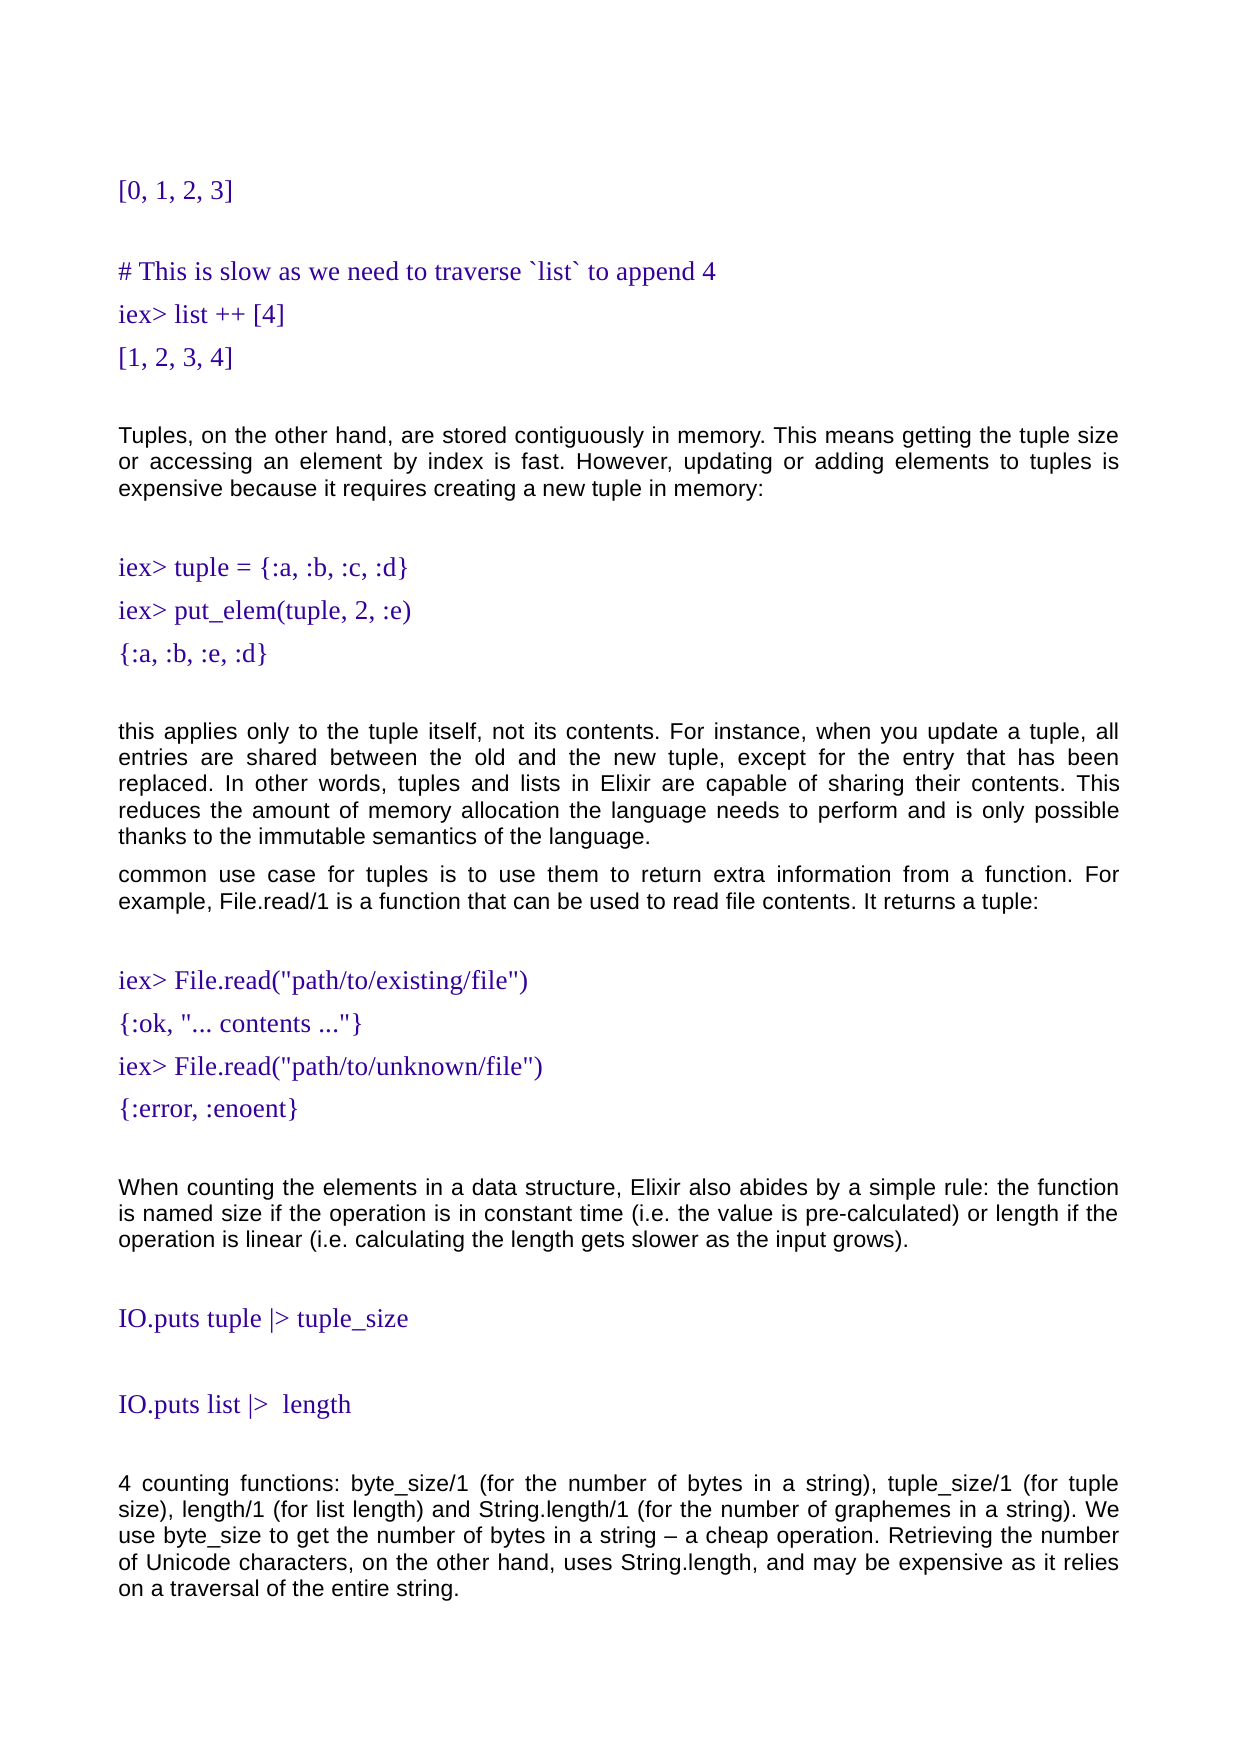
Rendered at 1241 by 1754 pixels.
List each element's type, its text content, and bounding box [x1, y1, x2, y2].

text iex> File.read("path/to/existing/file") [118, 964, 1122, 995]
text iex> File.read("path/to/unknown/file") [118, 1050, 1122, 1081]
text IO.puts list |> length [118, 1388, 1122, 1419]
text 4 counting functions: byte_size/1 (for the number of bytes in a string), tuple_size/1 (for tuple size), length/1 (for list length) and String.length/1 (for the number of graphemes in a string). We use byte_size to get the number of bytes in a string – a cheap operation. Retrieving the number of Unicode characters, on the other hand, uses String.length, and may be expensive as it relies on a traversal of the entire string. [118, 1469, 1122, 1601]
text iex> tuple = {:a, :b, :c, :d} [118, 551, 1122, 582]
text Tuples, on the other hand, are stored contiguously in memory. This means getting the tuple size or accessing an element by index is fast. However, updating or adding elements to tuples is expensive because it requires creating a new tuple in memory: [118, 422, 1122, 501]
text {:ok, "... contents ..."} [118, 1007, 1122, 1038]
text [0, 1, 2, 3] [118, 174, 1122, 205]
text # This is slow as we need to traverse `list` to append 4 [118, 255, 1122, 286]
text {:a, :b, :e, :d} [118, 637, 1122, 668]
text IO.puts tuple |> tuple_size [118, 1303, 1122, 1334]
text [1, 2, 3, 4] [118, 341, 1122, 372]
text this applies only to the tuple itself, not its contents. For instance, when you update a tuple, all entries are shared between the old and the new tuple, except for the entry that has been replaced. In other words, tuples and lists in Elixir are capable of sharing their contents. This reduces the amount of memory allocation the language needs to perform and is only possible thanks to the immutable semantics of the language. [118, 718, 1122, 849]
text When counting the elements in a data structure, Elixir also abides by a simple rule: the function is named size if the operation is in constant time (i.e. the value is pre-calculated) or length if the operation is linear (i.e. calculating the length gets slower as the input grows). [118, 1174, 1122, 1253]
text iex> list ++ [4] [118, 298, 1122, 329]
text {:error, :enoent} [118, 1093, 1122, 1124]
text iex> put_elem(tuple, 2, :e) [118, 594, 1122, 625]
text common use case for tuples is to use them to return extra information from a function. For example, File.read/1 is a function that can be used to read file contents. It returns a tuple: [118, 861, 1122, 914]
